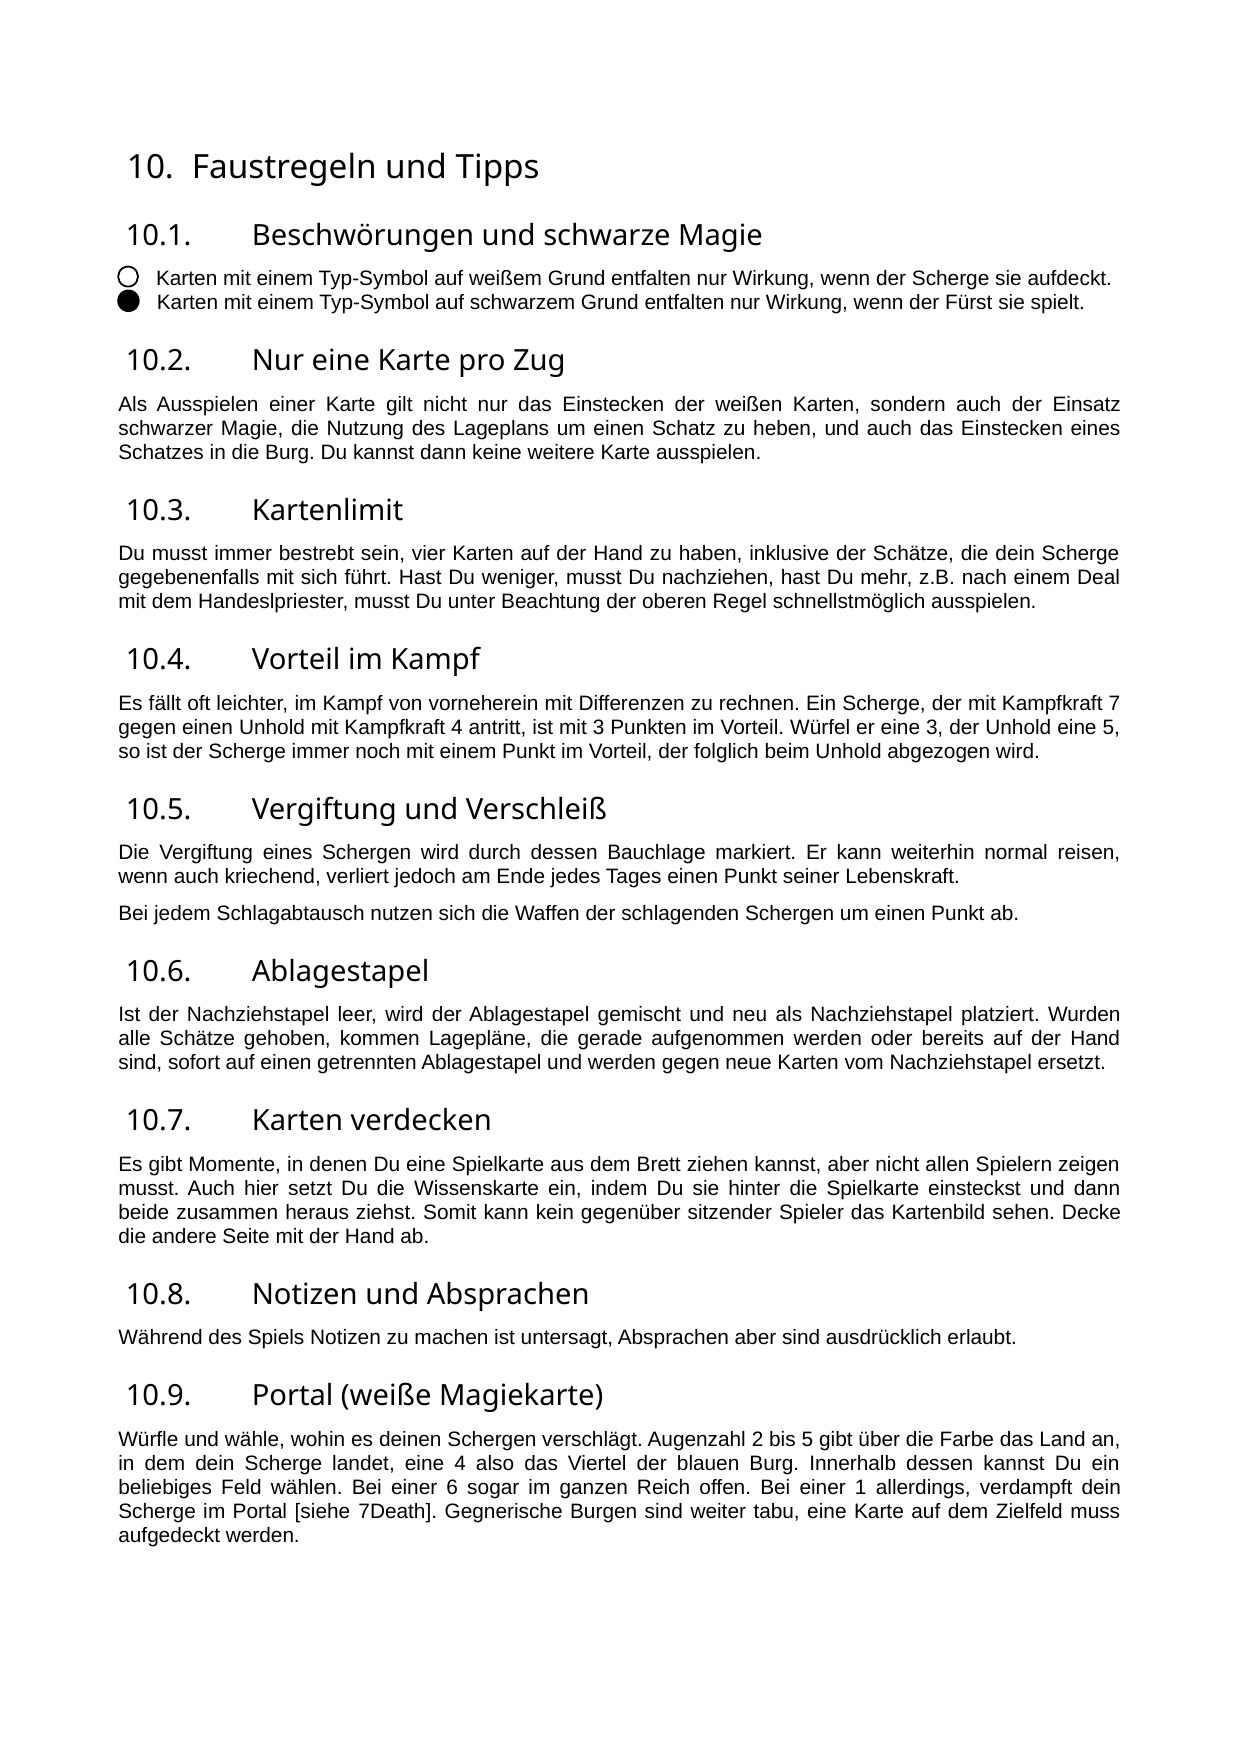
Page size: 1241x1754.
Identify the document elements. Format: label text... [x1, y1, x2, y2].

text Karten mit einem Typ-Symbol auf weißem Grund entfalten nur Wirkung, wenn der Scherge sie aufdeckt. [118, 266, 1122, 290]
subtitle Notizen und Absprachen [118, 1273, 1122, 1313]
subtitle Kartenlimit [118, 489, 1122, 529]
subtitle Vorteil im Kampf [118, 638, 1122, 678]
subtitle Portal (weiße Magiekarte) [118, 1374, 1122, 1414]
text Die Vergiftung eines Schergen wird durch dessen Bauchlage markiert. Er kann weiterhin normal reisen, wenn auch kriechend, verliert jedoch am Ende jedes Tages einen Punkt seiner Lebenskraft. [118, 840, 1122, 888]
text Würfle und wähle, wohin es deinen Schergen verschlägt. Augenzahl 2 bis 5 gibt über die Farbe das Land an, in dem dein Scherge landet, eine 4 also das Viertel der blauen Burg. Innerhalb dessen kannst Du ein beliebiges Feld wählen. Bei einer 6 sogar im ganzen Reich offen. Bei einer 1 allerdings, verdampft dein Scherge im Portal [siehe 7.Death]. Gegnerische Burgen sind weiter tabu, eine Karte auf dem Zielfeld muss aufgedeckt werden. [118, 1427, 1122, 1546]
text Du musst immer bestrebt sein, vier Karten auf der Hand zu haben, inklusive der Schätze, die dein Scherge gegebenenfalls mit sich führt. Hast Du weniger, musst Du nachziehen, hast Du mehr, z.B. nach einem Deal mit dem Handeslpriester, musst Du unter Beachtung der oberen Regel schnellstmöglich ausspielen. [118, 541, 1122, 613]
text Es gibt Momente, in denen Du eine Spielkarte aus dem Brett ziehen kannst, aber nicht allen Spielern zeigen musst. Auch hier setzt Du die Wissenskarte ein, indem Du sie hinter die Spielkarte einsteckst und dann beide zusammen heraus ziehst. Somit kann kein gegenüber sitzender Spieler das Kartenbild sehen. Decke die andere Seite mit der Hand ab. [118, 1152, 1122, 1247]
subtitle Ablagestapel [118, 950, 1122, 990]
text Ist der Nachziehstapel leer, wird der Ablagestapel gemischt und neu als Nachziehstapel platziert. Wurden alle Schätze gehoben, kommen Lagepläne, die gerade aufgenommen werden oder bereits auf der Hand sind, sofort auf einen getrennten Ablagestapel und werden gegen neue Karten vom Nachziehstapel ersetzt. [118, 1002, 1122, 1074]
text Während des Spiels Notizen zu machen ist untersagt, Absprachen aber sind ausdrücklich erlaubt. [118, 1325, 1122, 1349]
subtitle Vergiftung und Verschleiß [118, 788, 1122, 828]
text Als Ausspielen einer Karte gilt nicht nur das Einstecken der weißen Karten, sondern auch der Einsatz schwarzer Magie, die Nutzung des Lageplans um einen Schatz zu heben, und auch das Einstecken eines Schatzes in die Burg. Du kannst dann keine weitere Karte ausspielen. [118, 392, 1122, 463]
subtitle Beschwörungen und schwarze Magie [118, 214, 1122, 254]
subtitle Nur eine Karte pro Zug [118, 339, 1122, 379]
subtitle Faustregeln und Tipps [118, 143, 1122, 188]
subtitle Karten verdecken [118, 1099, 1122, 1139]
text Es fällt oft leichter, im Kampf von vorneherein mit Differenzen zu rechnen. Ein Scherge, der mit Kampfkraft 7 gegen einen Unhold mit Kampfkraft 4 antritt, ist mit 3 Punkten im Vorteil. Würfel er eine 3, der Unhold eine 5, so ist der Scherge immer noch mit einem Punkt im Vorteil, der folglich beim Unhold abgezogen wird. [118, 691, 1122, 762]
text Karten mit einem Typ-Symbol auf schwarzem Grund entfalten nur Wirkung, wenn der Fürst sie spielt. [118, 290, 1122, 314]
text Bei jedem Schlagabtausch nutzen sich die Waffen der schlagenden Schergen um einen Punkt ab. [118, 901, 1122, 924]
